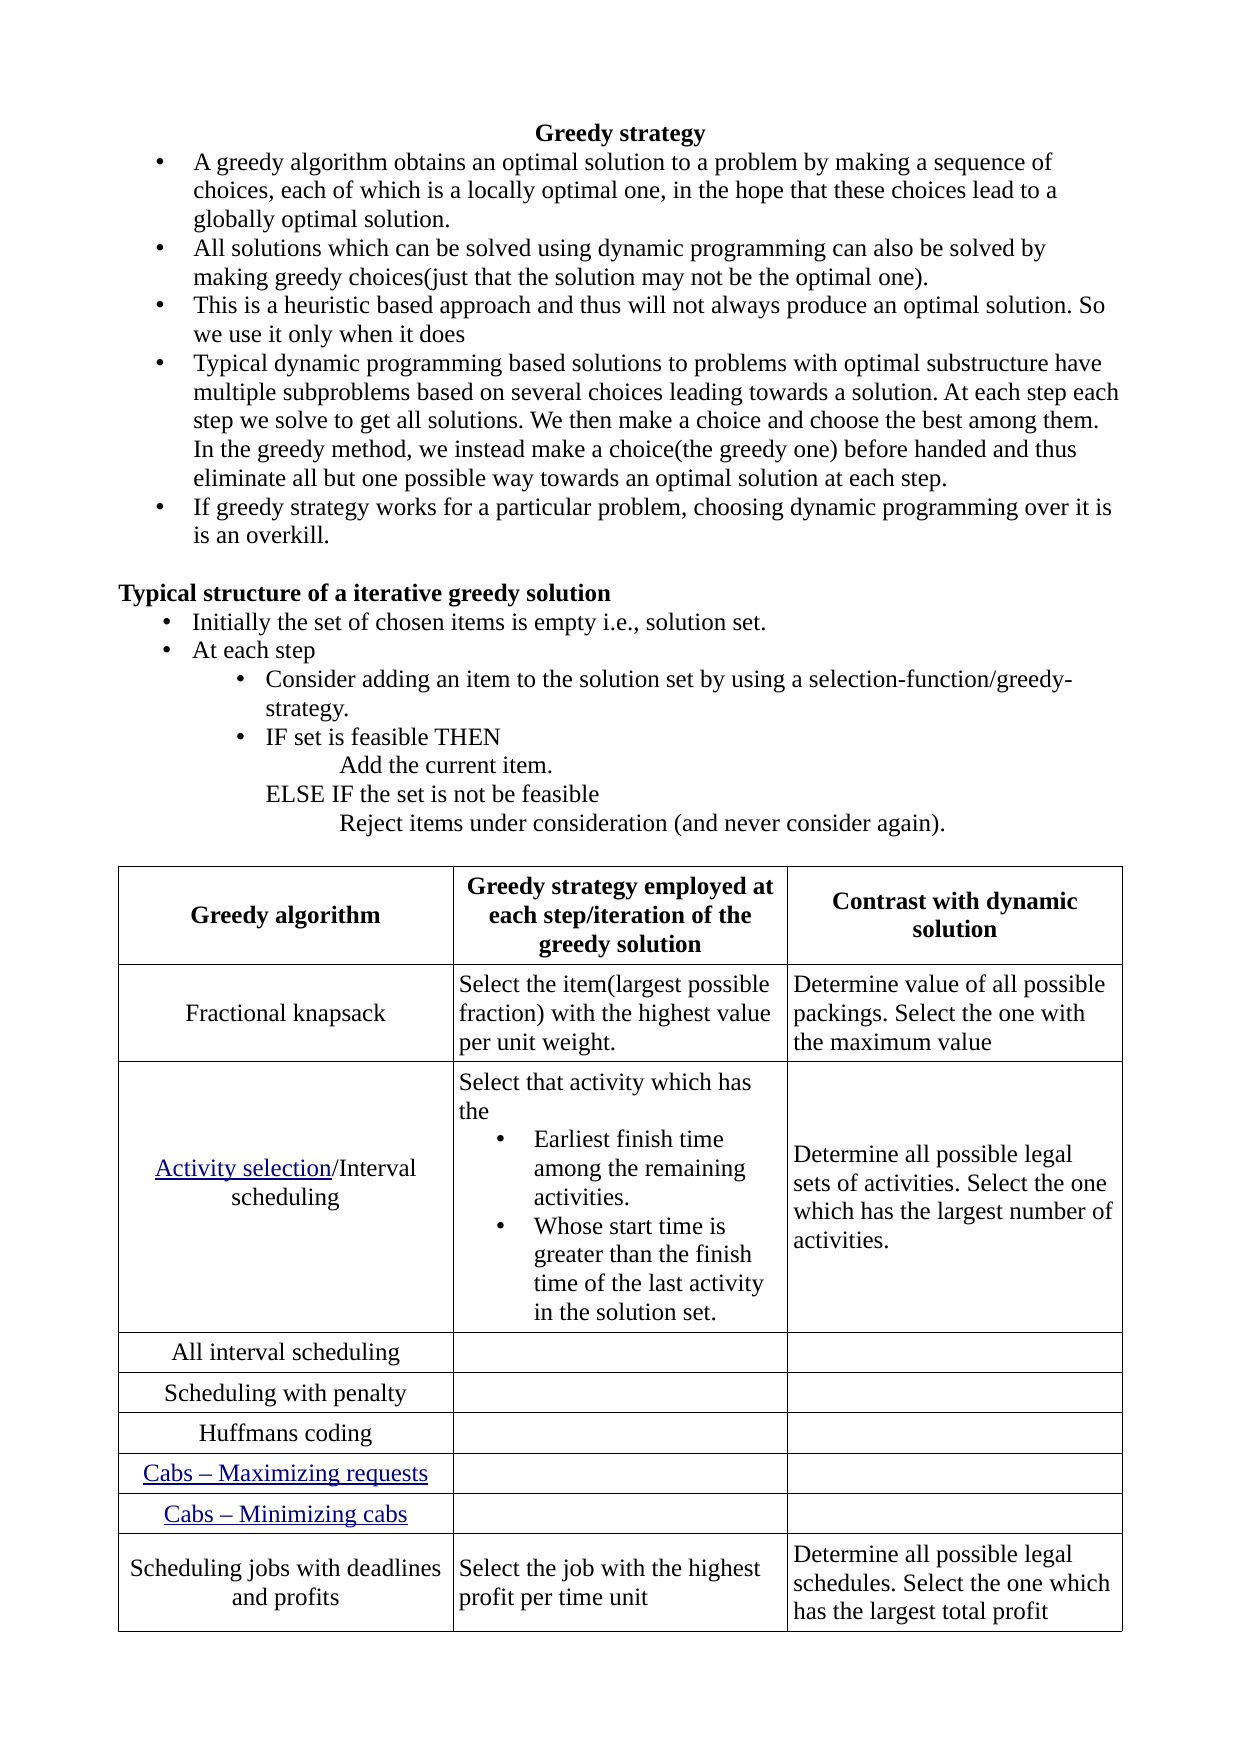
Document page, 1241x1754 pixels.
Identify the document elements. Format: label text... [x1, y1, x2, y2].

list IF set is feasible THEN [236, 722, 1122, 751]
table_cell [454, 1373, 787, 1412]
table_cell Select that activity which has the Earliest finish time among the remaining activities. Whose start time is greater than the finish time of the last activity in the solution set. [454, 1062, 787, 1332]
text Typical structure of a iterative greedy solution [118, 578, 1122, 607]
table_cell Activity selection/Interval scheduling [119, 1062, 453, 1332]
list All solutions which can be solved using dynamic programming can also be solved by making greedy choices(just that the solution may not be the optimal one). [156, 233, 1122, 291]
table_header Contrast with dynamic solution [788, 867, 1122, 963]
table_cell Fractional knapsack [119, 965, 453, 1061]
list If greedy strategy works for a particular problem, choosing dynamic programming over it is is an overkill. [156, 492, 1122, 549]
list Add the current item. [309, 751, 1122, 779]
table_cell [454, 1333, 787, 1372]
list Reject items under consideration (and never consider again). [309, 808, 1122, 837]
list A greedy algorithm obtains an optimal solution to a problem by making a sequence of choices, each of which is a locally optimal one, in the hope that these choices lead to a globally optimal solution. [156, 147, 1122, 233]
table_cell Determine all possible legal schedules. Select the one which has the largest total profit [788, 1534, 1122, 1631]
table_cell Determine all possible legal sets of activities. Select the one which has the largest number of activities. [788, 1062, 1122, 1332]
table_cell Select the item(largest possible fraction) with the highest value per unit weight. [454, 965, 787, 1061]
list At each step [162, 636, 1122, 664]
table_cell [454, 1494, 787, 1533]
table_cell Determine value of all possible packings. Select the one with the maximum value [788, 965, 1122, 1061]
table_cell Huffmans coding [119, 1413, 453, 1452]
table_cell Scheduling jobs with deadlines and profits [119, 1534, 453, 1631]
table_cell [788, 1454, 1122, 1493]
list Consider adding an item to the solution set by using a selection-function/greedy-strategy. [236, 664, 1122, 722]
table_cell Select the job with the highest profit per time unit [454, 1534, 787, 1631]
table_header Greedy algorithm [119, 867, 453, 963]
list This is a heuristic based approach and thus will not always produce an optimal solution. So we use it only when it does [156, 291, 1122, 348]
table_cell [454, 1413, 787, 1452]
table_cell Cabs – Minimizing cabs [119, 1494, 453, 1533]
table_cell Scheduling with penalty [119, 1373, 453, 1412]
table_cell [788, 1373, 1122, 1412]
table_cell [788, 1494, 1122, 1533]
table_cell Cabs – Maximizing requests [119, 1454, 453, 1493]
list Typical dynamic programming based solutions to problems with optimal substructure have multiple subproblems based on several choices leading towards a solution. At each step each step we solve to get all solutions. We then make a choice and choose the best among them. In the greedy method, we instead make a choice(the greedy one) before handed and thus eliminate all but one possible way towards an optimal solution at each step. [156, 348, 1122, 492]
list Initially the set of chosen items is empty i.e., solution set. [162, 607, 1122, 636]
table_cell [788, 1333, 1122, 1372]
list ELSE IF the set is not be feasible [236, 779, 1122, 808]
table_cell All interval scheduling [119, 1333, 453, 1372]
table_cell [454, 1454, 787, 1493]
table_cell [788, 1413, 1122, 1452]
text Greedy strategy [118, 118, 1122, 147]
table_header Greedy strategy employed at each step/iteration of the greedy solution [454, 867, 787, 963]
